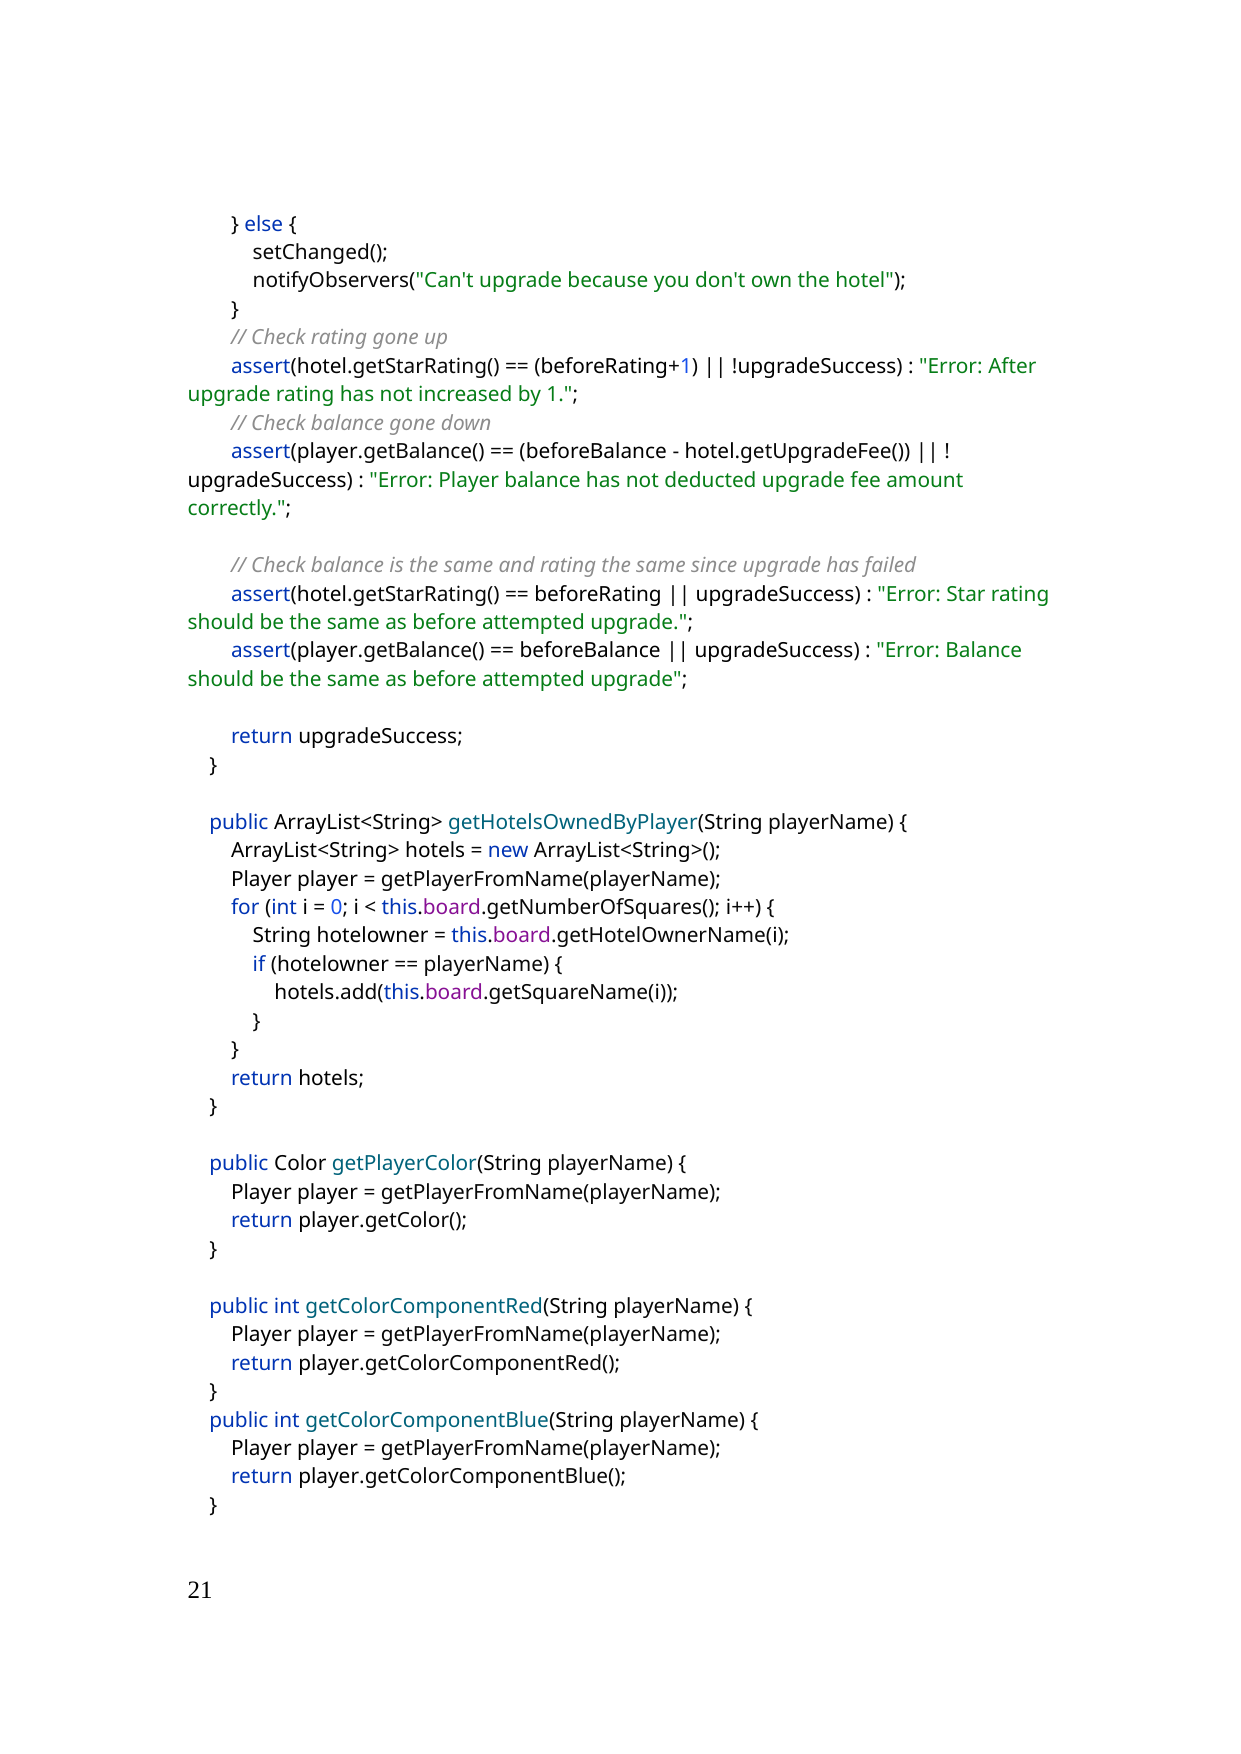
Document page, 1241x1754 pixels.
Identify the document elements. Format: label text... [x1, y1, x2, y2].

text } else { setChanged(); notifyObservers("Can't upgrade because you don't own the hotel"); } // Check rating gone up assert(hotel.getStarRating() == (beforeRating+1) || !upgradeSuccess) : "Error: After upgrade rating has not increased by 1."; // Check balance gone down assert(player.getBalance() == (beforeBalance - hotel.getUpgradeFee()) || !upgradeSuccess) : "Error: Player balance has not deducted upgrade fee amount correctly."; // Check balance is the same and rating the same since upgrade has failed assert(hotel.getStarRating() == beforeRating || upgradeSuccess) : "Error: Star rating should be the same as before attempted upgrade."; assert(player.getBalance() == beforeBalance || upgradeSuccess) : "Error: Balance should be the same as before attempted upgrade"; return upgradeSuccess; } public ArrayList<String> getHotelsOwnedByPlayer(String playerName) { ArrayList<String> hotels = new ArrayList<String>(); Player player = getPlayerFromName(playerName); for (int i = 0; i < this.board.getNumberOfSquares(); i++) { String hotelowner = this.board.getHotelOwnerName(i); if (hotelowner == playerName) { hotels.add(this.board.getSquareName(i)); } } return hotels; } public Color getPlayerColor(String playerName) { Player player = getPlayerFromName(playerName); return player.getColor(); } public int getColorComponentRed(String playerName) { Player player = getPlayerFromName(playerName); return player.getColorComponentRed(); } public int getColorComponentBlue(String playerName) { Player player = getPlayerFromName(playerName); return player.getColorComponentBlue(); } [187, 209, 1053, 1518]
